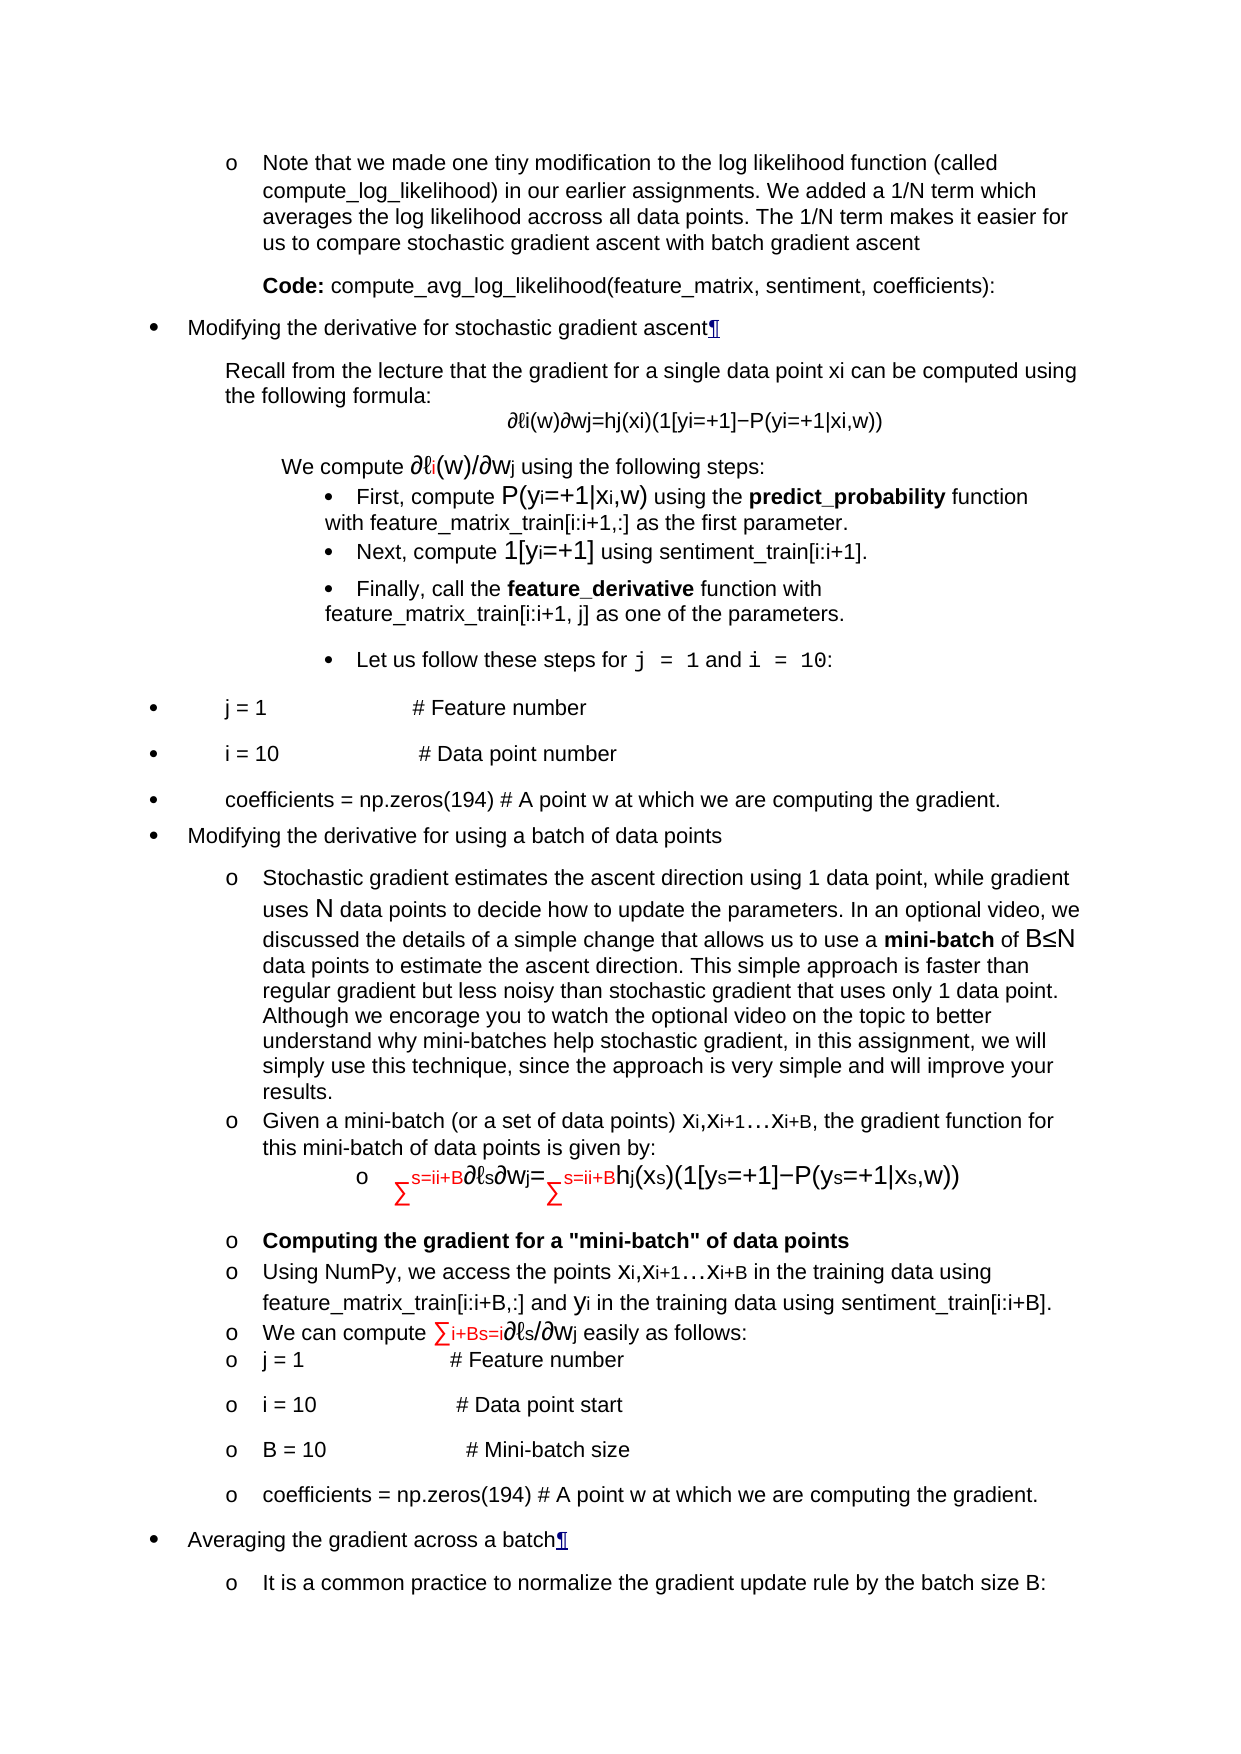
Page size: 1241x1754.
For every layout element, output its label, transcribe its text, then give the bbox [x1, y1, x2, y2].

text We compute ∂ℓi(w)/∂wj using the following steps: [281, 450, 1090, 480]
list Averaging the gradient across a batch¶ [150, 1526, 1090, 1552]
list Given a mini-batch (or a set of data points) xi,xi+1…xi+B, the gradient function for this mini-batch of data points is given by: [225, 1104, 1090, 1160]
list We can compute ∑i+Bs=i∂ℓs/∂wj easily as follows: [225, 1316, 1090, 1347]
text Recall from the lecture that the gradient for a single data point xi can be computed using the following formula: [225, 358, 1090, 408]
list Stochastic gradient estimates the ascent direction using 1 data point, while gradient uses N data points to decide how to update the parameters. In an optional video, we discussed the details of a simple change that allows us to use a mini-batch of B≤N data points to estimate the ascent direction. This simple approach is faster than regular gradient but less noisy than stochastic gradient that uses only 1 data point. Although we encorage you to watch the optional video on the topic to better understand why mini-batches help stochastic gradient, in this assignment, we will simply use this technique, since the approach is very simple and will improve your results. [225, 865, 1090, 1104]
list Computing the gradient for a "mini-batch" of data points [225, 1227, 1090, 1255]
list j = 1 # Feature number [150, 695, 1046, 720]
list Modifying the derivative for using a batch of data points [150, 822, 1090, 848]
list Modifying the derivative for stochastic gradient ascent¶ [150, 315, 1090, 340]
list ∑s=ii+B∂ℓs∂wj=∑s=ii+Bhj(xs)(1[ys=+1]−P(ys=+1|xs,w)) [225, 1160, 1090, 1206]
list j = 1 # Feature number [225, 1347, 1090, 1374]
list Note that we made one tiny modification to the log likelihood function (called compute_log_likelihood) in our earlier assignments. We added a 1/N term which averages the log likelihood accross all data points. The 1/N term makes it easier for us to compare stochastic gradient ascent with batch gradient ascent [225, 150, 1090, 256]
list It is a common practice to normalize the gradient update rule by the batch size B: [225, 1569, 1090, 1597]
list coefficients = np.zeros(194) # A point w at which we are computing the gradient. [225, 1482, 1090, 1509]
list Using NumPy, we access the points xi,xi+1…xi+B in the training data using feature_matrix_train[i:i+B,:] and yi in the training data using sentiment_train[i:i+B]. [225, 1255, 1090, 1316]
list B = 10 # Mini-batch size [225, 1437, 1090, 1464]
list i = 10 # Data point number [150, 741, 1046, 766]
list Let us follow these steps for j = 1 and i = 10: [325, 647, 1046, 674]
text ∂ℓi(w)∂wj=hj(xi)(1[yi=+1]−P(yi=+1|xi,w)) [300, 408, 1090, 434]
list Next, compute 1[yi=+1] using sentiment_train[i:i+1]. [325, 535, 1046, 565]
list Finally, call the feature_derivative function with feature_matrix_train[i:i+1, j] as one of the parameters. [325, 576, 1046, 626]
list Code: compute_avg_log_likelihood(feature_matrix, sentiment, coefficients): [262, 273, 1090, 298]
list First, compute P(yi=+1|xi,w) using the predict_probability function with feature_matrix_train[i:i+1,:] as the first parameter. [325, 480, 1046, 535]
list i = 10 # Data point start [225, 1392, 1090, 1419]
list coefficients = np.zeros(194) # A point w at which we are computing the gradient. [150, 787, 1046, 812]
